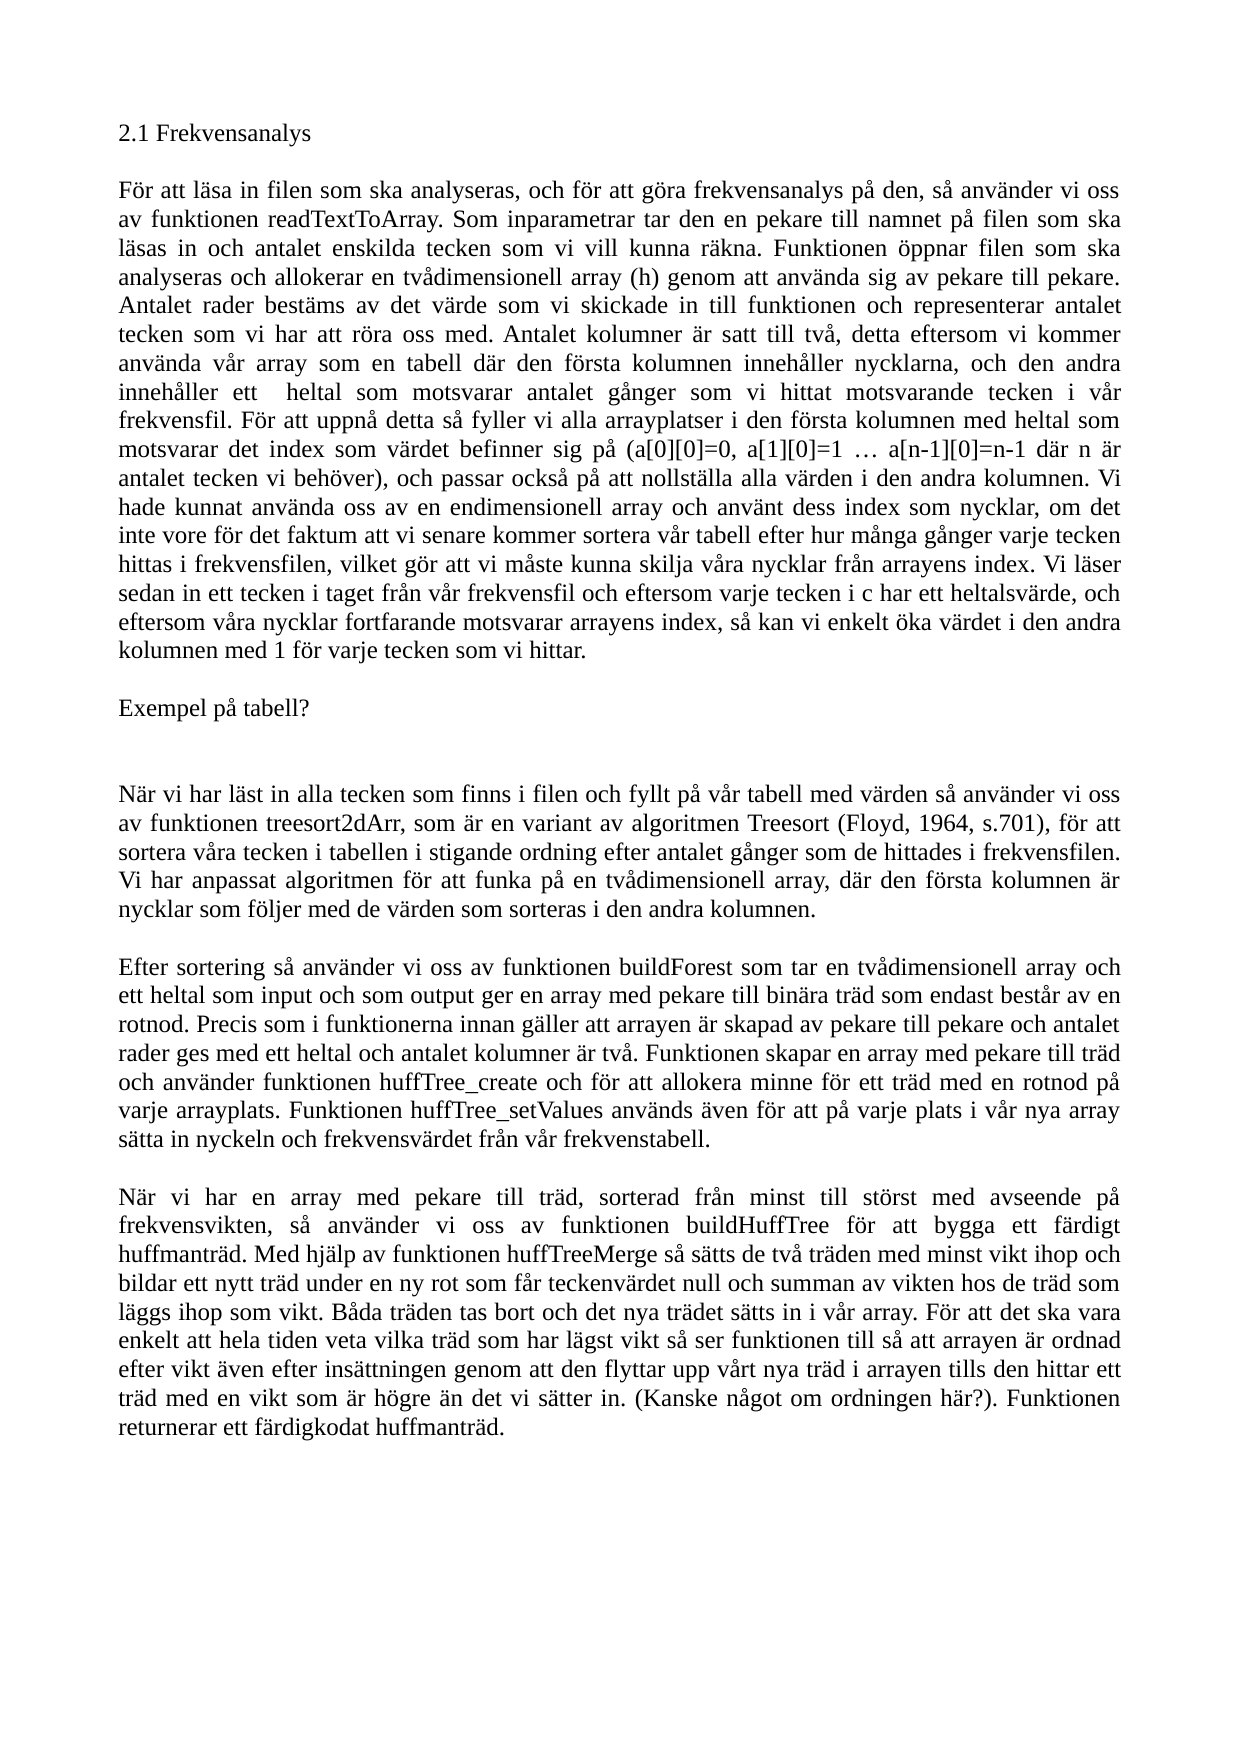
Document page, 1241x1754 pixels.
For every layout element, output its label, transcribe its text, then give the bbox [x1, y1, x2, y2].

text För att läsa in filen som ska analyseras, och för att göra frekvensanalys på den, så använder vi oss av funktionen readTextToArray. Som inparametrar tar den en pekare till namnet på filen som ska läsas in och antalet enskilda tecken som vi vill kunna räkna. Funktionen öppnar filen som ska analyseras och allokerar en tvådimensionell array (h) genom att använda sig av pekare till pekare. Antalet rader bestäms av det värde som vi skickade in till funktionen och representerar antalet tecken som vi har att röra oss med. Antalet kolumner är satt till två, detta eftersom vi kommer använda vår array som en tabell där den första kolumnen innehåller nycklarna, och den andra innehåller ett heltal som motsvarar antalet gånger som vi hittat motsvarande tecken i vår frekvensfil. För att uppnå detta så fyller vi alla arrayplatser i den första kolumnen med heltal som motsvarar det index som värdet befinner sig på (a[0][0]=0, a[1][0]=1 … a[n-1][0]=n-1 där n är antalet tecken vi behöver), och passar också på att nollställa alla värden i den andra kolumnen. Vi hade kunnat använda oss av en endimensionell array och använt dess index som nycklar, om det inte vore för det faktum att vi senare kommer sortera vår tabell efter hur många gånger varje tecken hittas i frekvensfilen, vilket gör att vi måste kunna skilja våra nycklar från arrayens index. Vi läser sedan in ett tecken i taget från vår frekvensfil och eftersom varje tecken i c har ett heltalsvärde, och eftersom våra nycklar fortfarande motsvarar arrayens index, så kan vi enkelt öka värdet i den andra kolumnen med 1 för varje tecken som vi hittar. [118, 176, 1122, 664]
text När vi har en array med pekare till träd, sorterad från minst till störst med avseende på frekvensvikten, så använder vi oss av funktionen buildHuffTree för att bygga ett färdigt huffmanträd. Med hjälp av funktionen huffTreeMerge så sätts de två träden med minst vikt ihop och bildar ett nytt träd under en ny rot som får teckenvärdet null och summan av vikten hos de träd som läggs ihop som vikt. Båda träden tas bort och det nya trädet sätts in i vår array. För att det ska vara enkelt att hela tiden veta vilka träd som har lägst vikt så ser funktionen till så att arrayen är ordnad efter vikt även efter insättningen genom att den flyttar upp vårt nya träd i arrayen tills den hittar ett träd med en vikt som är högre än det vi sätter in. (Kanske något om ordningen här?). Funktionen returnerar ett färdigkodat huffmanträd. [118, 1182, 1122, 1441]
text Exempel på tabell? [118, 693, 1122, 722]
text 2.1 Frekvensanalys [118, 118, 1122, 147]
text När vi har läst in alla tecken som finns i filen och fyllt på vår tabell med värden så använder vi oss av funktionen treesort2dArr, som är en variant av algoritmen Treesort (Floyd, 1964, s.701), för att sortera våra tecken i tabellen i stigande ordning efter antalet gånger som de hittades i frekvensfilen. Vi har anpassat algoritmen för att funka på en tvådimensionell array, där den första kolumnen är nycklar som följer med de värden som sorteras i den andra kolumnen. [118, 779, 1122, 923]
text Efter sortering så använder vi oss av funktionen buildForest som tar en tvådimensionell array och ett heltal som input och som output ger en array med pekare till binära träd som endast består av en rotnod. Precis som i funktionerna innan gäller att arrayen är skapad av pekare till pekare och antalet rader ges med ett heltal och antalet kolumner är två. Funktionen skapar en array med pekare till träd och använder funktionen huffTree_create och för att allokera minne för ett träd med en rotnod på varje arrayplats. Funktionen huffTree_setValues används även för att på varje plats i vår nya array sätta in nyckeln och frekvensvärdet från vår frekvenstabell. [118, 952, 1122, 1153]
